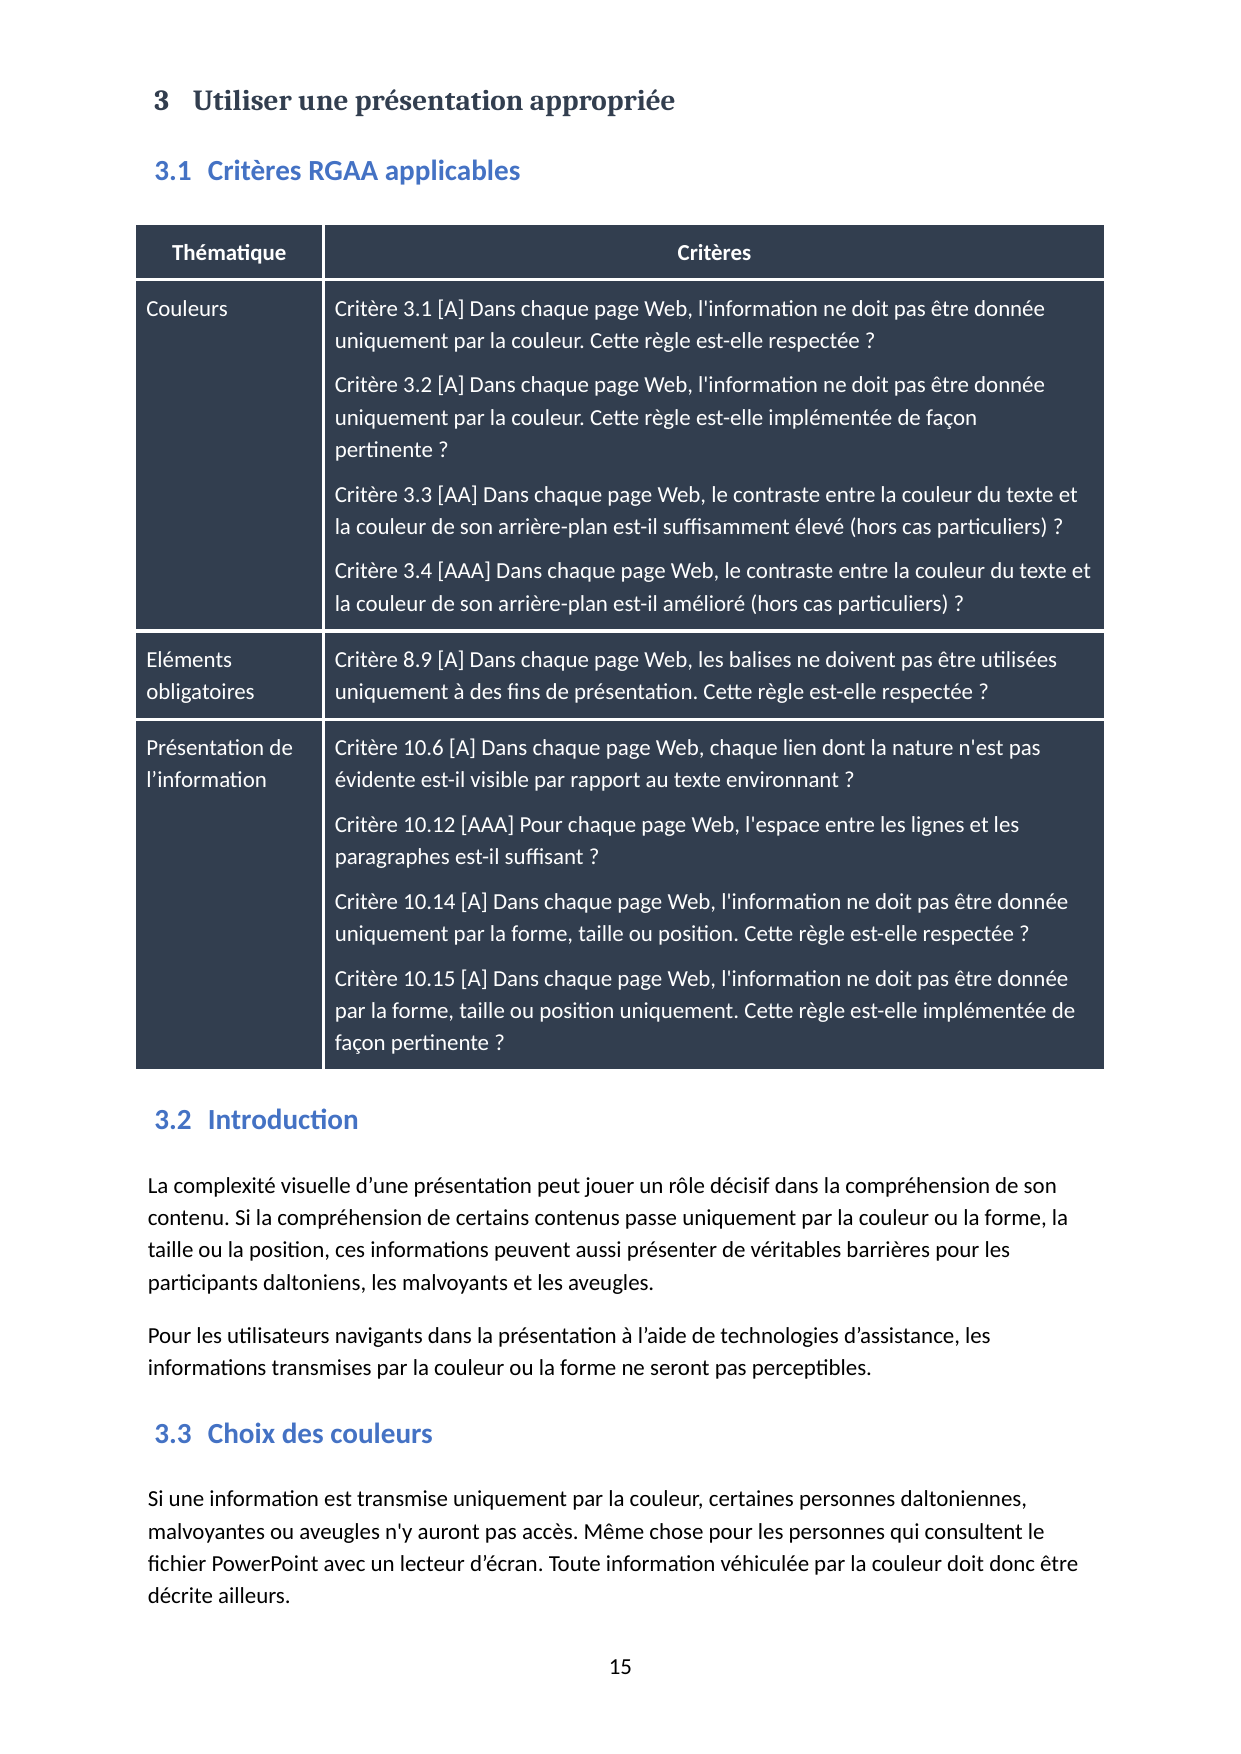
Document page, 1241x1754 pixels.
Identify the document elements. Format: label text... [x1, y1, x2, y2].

table_header Thématique [136, 225, 322, 278]
subtitle Critères RGAA applicables [148, 152, 1093, 188]
subtitle Introduction [148, 1101, 1093, 1137]
table_header Critères [325, 225, 1104, 278]
table_cell Eléments obligatoires [136, 633, 322, 718]
subtitle Utiliser une présentation appropriée [148, 84, 1093, 118]
table_cell Couleurs [136, 281, 322, 629]
subtitle Choix des couleurs [148, 1415, 1093, 1450]
table_cell Critère 8.9 [A] Dans chaque page Web, les balises ne doivent pas être utilisées uniquement à des fins de présentation. Cette règle est-elle respectée ? [325, 633, 1104, 718]
text La complexité visuelle d’une présentation peut jouer un rôle décisif dans la compréhension de son contenu. Si la compréhension de certains contenus passe uniquement par la couleur ou la forme, la taille ou la position, ces informations peuvent aussi présenter de véritables barrières pour les participants daltoniens, les malvoyants et les aveugles. [148, 1171, 1093, 1296]
text Pour les utilisateurs navigants dans la présentation à l’aide de technologies d’assistance, les informations transmises par la couleur ou la forme ne seront pas perceptibles. [148, 1321, 1093, 1381]
table_cell Critère 10.6 [A] Dans chaque page Web, chaque lien dont la nature n'est pas évidente est-il visible par rapport au texte environnant ? Critère 10.12 [AAA] Pour chaque page Web, l'espace entre les lignes et les paragraphes est-il suffisant ? Critère 10.14 [A] Dans chaque page Web, l'information ne doit pas être donnée uniquement par la forme, taille ou position. Cette règle est-elle respectée ? Critère 10.15 [A] Dans chaque page Web, l'information ne doit pas être donnée par la forme, taille ou position uniquement. Cette règle est-elle implémentée de façon pertinente ? [325, 721, 1104, 1069]
table_cell Critère 3.1 [A] Dans chaque page Web, l'information ne doit pas être donnée uniquement par la couleur. Cette règle est-elle respectée ? Critère 3.2 [A] Dans chaque page Web, l'information ne doit pas être donnée uniquement par la couleur. Cette règle est-elle implémentée de façon pertinente ? Critère 3.3 [AA] Dans chaque page Web, le contraste entre la couleur du texte et la couleur de son arrière-plan est-il suffisamment élevé (hors cas particuliers) ? Critère 3.4 [AAA] Dans chaque page Web, le contraste entre la couleur du texte et la couleur de son arrière-plan est-il amélioré (hors cas particuliers) ? [325, 281, 1104, 629]
table_cell Présentation de l’information [136, 721, 322, 1069]
text Si une information est transmise uniquement par la couleur, certaines personnes daltoniennes, malvoyantes ou aveugles n'y auront pas accès. Même chose pour les personnes qui consultent le fichier PowerPoint avec un lecteur d’écran. Toute information véhiculée par la couleur doit donc être décrite ailleurs. [148, 1484, 1093, 1609]
